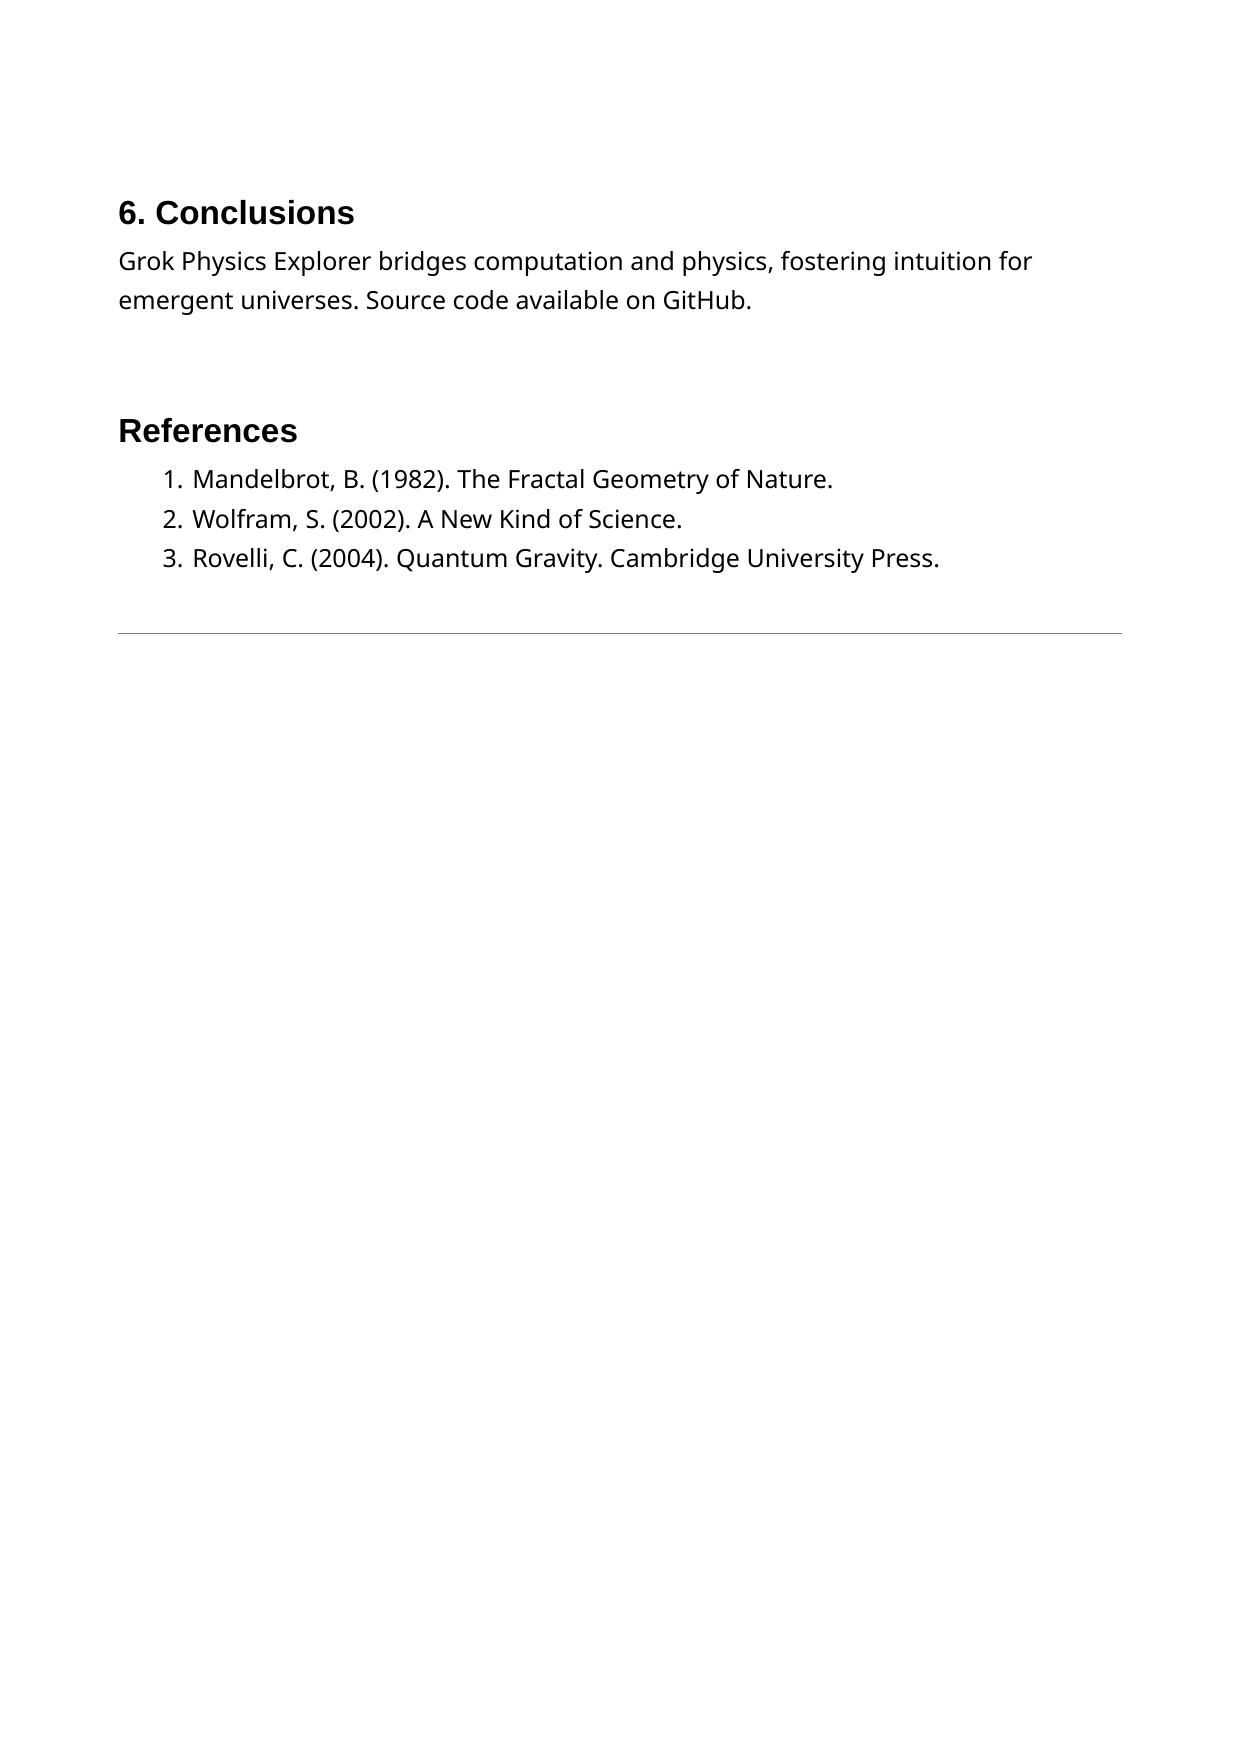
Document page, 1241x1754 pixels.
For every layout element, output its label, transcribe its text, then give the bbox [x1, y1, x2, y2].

subtitle References [118, 411, 1122, 449]
list Mandelbrot, B. (1982). The Fractal Geometry of Nature. [162, 462, 1122, 496]
subtitle 6. Conclusions [118, 193, 1122, 231]
text Grok Physics Explorer bridges computation and physics, fostering intuition for emergent universes. Source code available on GitHub. [118, 244, 1122, 317]
list Rovelli, C. (2004). Quantum Gravity. Cambridge University Press. [162, 540, 1122, 574]
list Wolfram, S. (2002). A New Kind of Science. [162, 501, 1122, 535]
